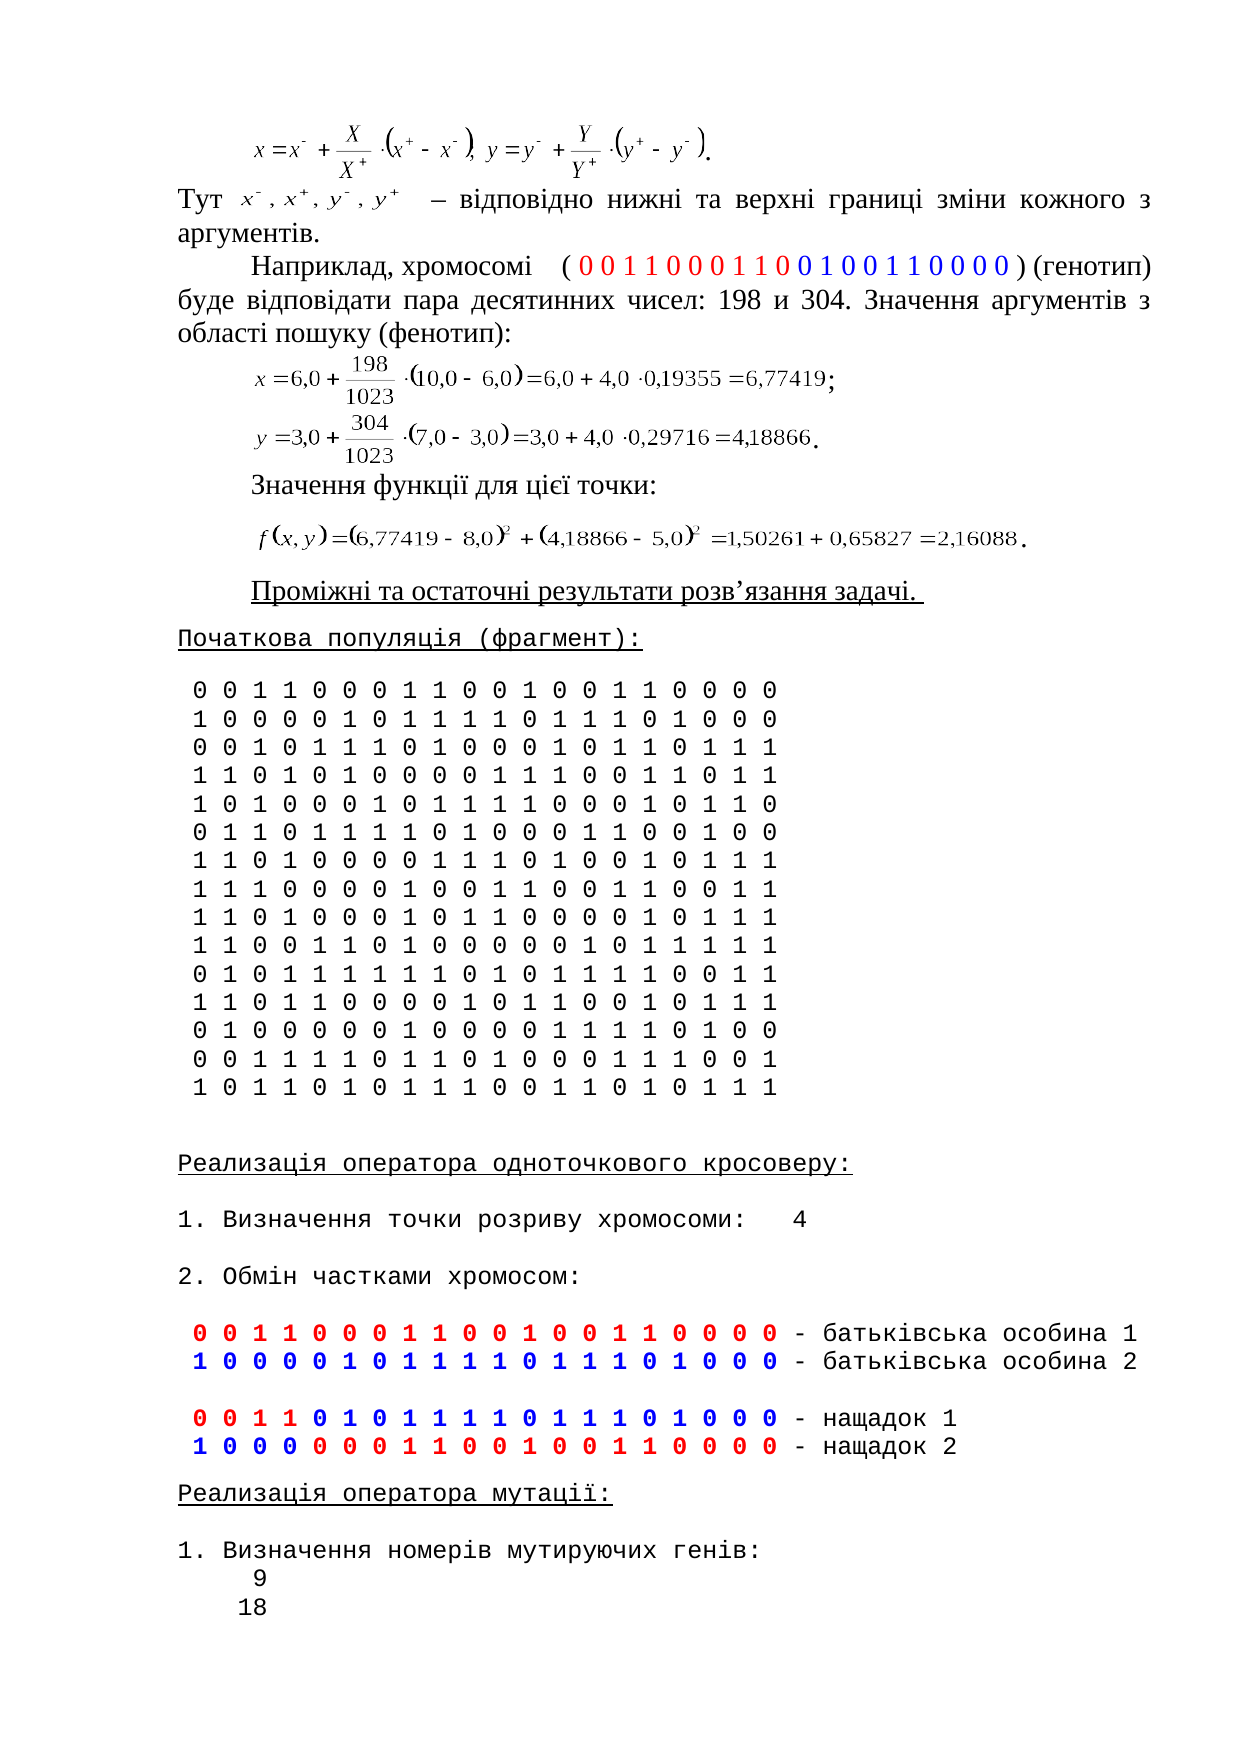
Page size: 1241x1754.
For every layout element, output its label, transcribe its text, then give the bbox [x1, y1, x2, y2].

text . [177, 118, 1152, 181]
text 18 [177, 1594, 1152, 1622]
text 1 1 0 0 1 1 0 1 0 0 0 0 0 1 0 1 1 1 1 1 [177, 933, 1152, 961]
text 1 1 0 1 0 0 0 1 0 1 1 0 0 0 0 1 0 1 1 1 [177, 905, 1152, 933]
text 1 1 0 1 0 1 0 0 0 0 1 1 1 0 0 1 1 0 1 1 [177, 763, 1152, 791]
text Початкова популяція (фрагмент): [177, 626, 1152, 654]
text Наприклад, хромосомі ( 0 0 1 1 0 0 0 1 1 0 0 1 0 0 1 1 0 0 0 0 ) (генотип) буде відповідати пара десятинних чисел: 198 и 304. Значення аргументів з області пошуку (фенотип): [177, 248, 1152, 349]
text 0 0 1 1 0 1 0 1 1 1 1 0 1 1 1 0 1 0 0 0 - нащадок 1 [177, 1405, 1152, 1434]
text 1 0 1 0 0 0 1 0 1 1 1 1 0 0 0 1 0 1 1 0 [177, 791, 1152, 820]
text Реализація оператора мутації: [177, 1481, 1152, 1509]
text 1 1 1 0 0 0 0 1 0 0 1 1 0 0 1 1 0 0 1 1 [177, 876, 1152, 905]
text 0 0 1 1 0 0 0 1 1 0 0 1 0 0 1 1 0 0 0 0 - батьківська особина 1 [177, 1320, 1152, 1349]
text . [177, 408, 1152, 467]
text 1 0 0 0 0 0 0 1 1 0 0 1 0 0 1 1 0 0 0 0 - нащадок 2 [177, 1434, 1152, 1462]
text 1 1 0 1 0 0 0 0 1 1 1 0 1 0 0 1 0 1 1 1 [177, 848, 1152, 876]
text 1 0 0 0 0 1 0 1 1 1 1 0 1 1 1 0 1 0 0 0 [177, 706, 1152, 735]
text 0 0 1 1 1 1 0 1 1 0 1 0 0 0 1 1 1 0 0 1 [177, 1046, 1152, 1075]
text Тут – відповідно нижні та верхні границі зміни кожного з аргументів. [177, 181, 1152, 248]
text Проміжні та остаточні результати розв’язання задачі. [177, 573, 1152, 607]
text 1 1 0 1 1 0 0 0 0 1 0 1 1 0 0 1 0 1 1 1 [177, 990, 1152, 1018]
text . [177, 520, 1152, 554]
text Реализація оператора одноточкового кросоверу: [177, 1150, 1152, 1179]
text 0 1 0 0 0 0 0 1 0 0 0 0 1 1 1 1 0 1 0 0 [177, 1018, 1152, 1046]
text 0 0 1 0 1 1 1 0 1 0 0 0 1 0 1 1 0 1 1 1 [177, 735, 1152, 763]
text 1 0 0 0 0 1 0 1 1 1 1 0 1 1 1 0 1 0 0 0 - батьківська особина 2 [177, 1349, 1152, 1377]
text 0 0 1 1 0 0 0 1 1 0 0 1 0 0 1 1 0 0 0 0 [177, 678, 1152, 706]
text 0 1 0 1 1 1 1 1 1 0 1 0 1 1 1 1 0 0 1 1 [177, 961, 1152, 990]
text 1. Визначення точки розриву хромосоми: 4 [177, 1207, 1152, 1235]
text Значення функції для цієї точки: [177, 467, 1152, 501]
text ; [177, 349, 1152, 408]
text 1. Визначення номерів мутируючих генів: [177, 1537, 1152, 1566]
text 2. Обмін частками хромосом: [177, 1264, 1152, 1292]
text 0 1 1 0 1 1 1 1 0 1 0 0 0 1 1 0 0 1 0 0 [177, 820, 1152, 848]
text 1 0 1 1 0 1 0 1 1 1 0 0 1 1 0 1 0 1 1 1 [177, 1075, 1152, 1103]
text 9 [177, 1566, 1152, 1594]
